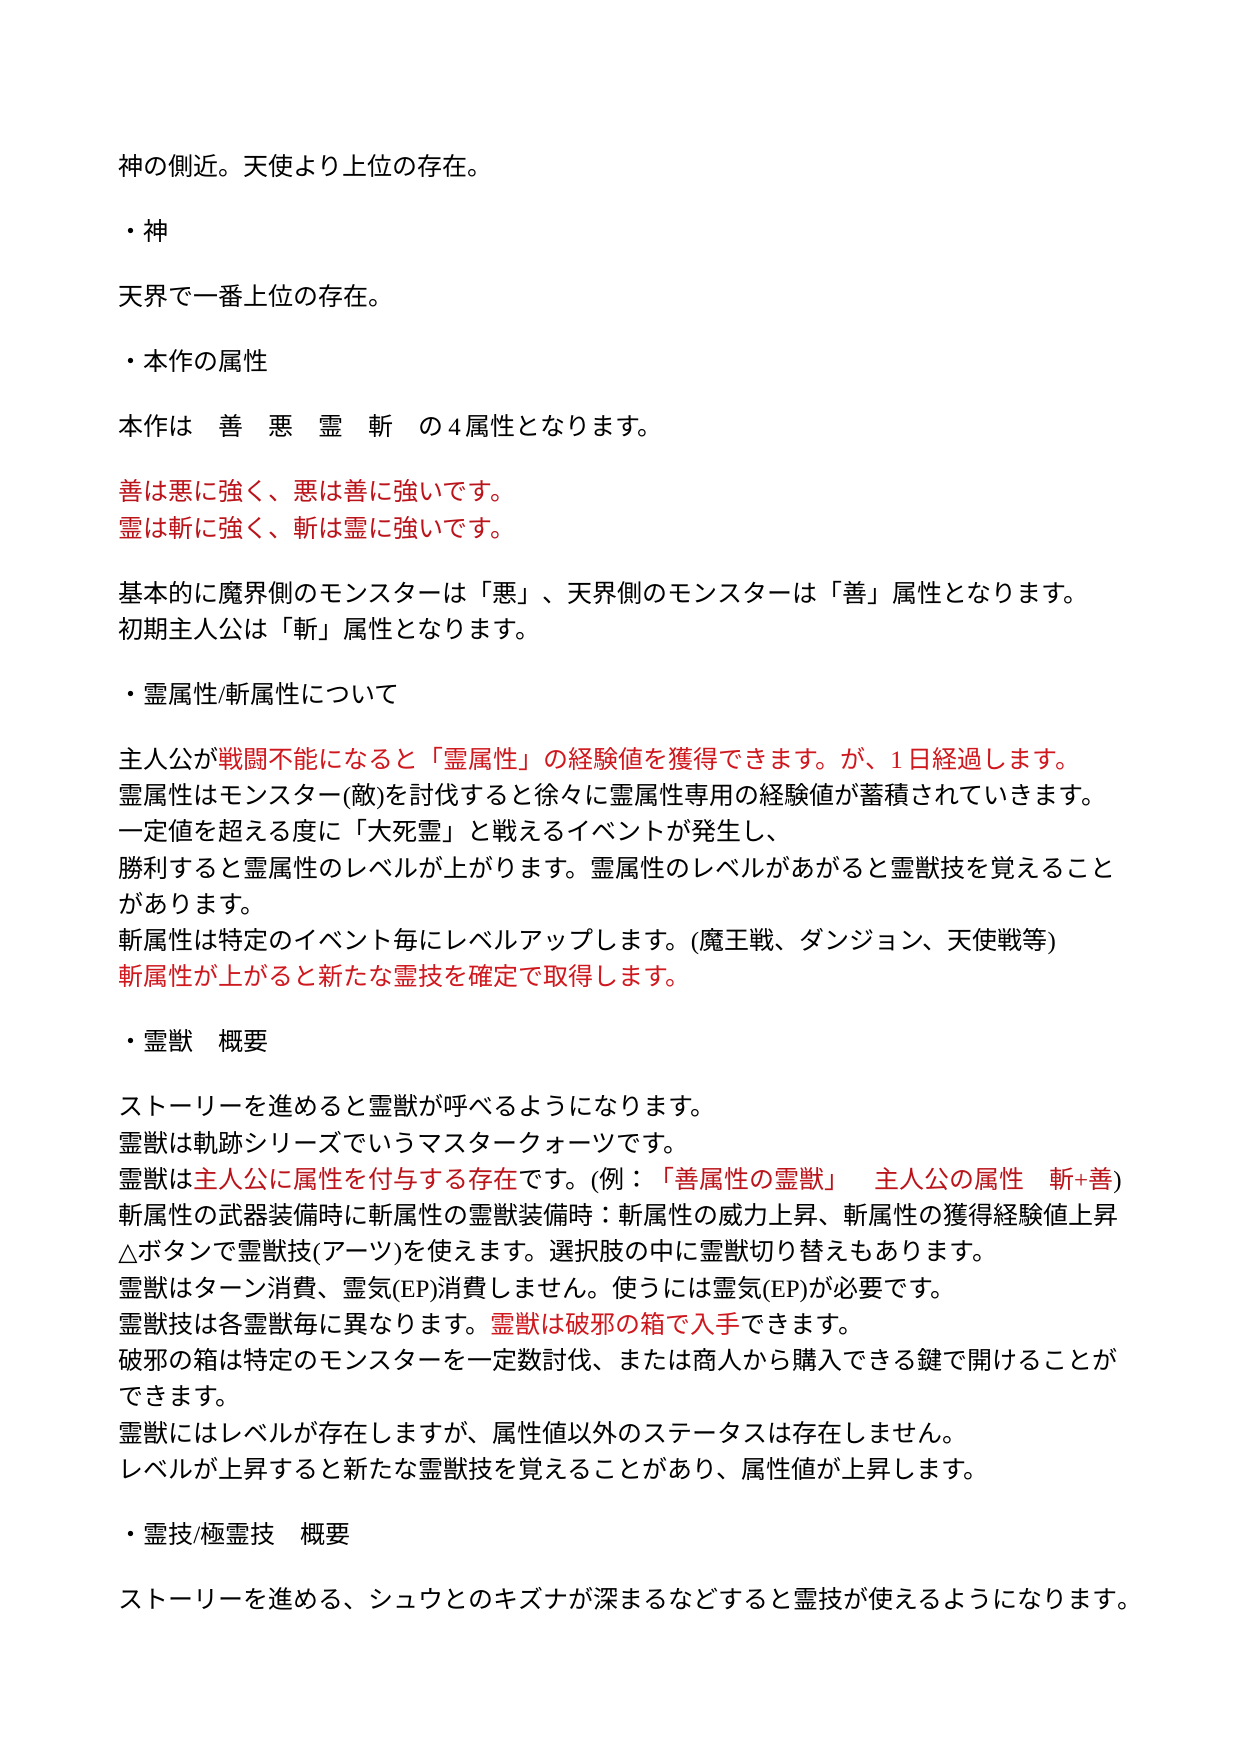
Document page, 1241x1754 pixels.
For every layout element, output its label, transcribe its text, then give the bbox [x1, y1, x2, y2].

text ・霊技/極霊技 概要 [118, 1514, 1122, 1551]
text ストーリーを進めると霊獣が呼べるようになります。 [118, 1087, 1122, 1123]
text レベルが上昇すると新たな霊獣技を覚えることがあり、属性値が上昇します。 [118, 1449, 1122, 1486]
text ストーリーを進める、シュウとのキズナが深まるなどすると霊技が使えるようになります。 [118, 1579, 1122, 1616]
text 基本的に魔界側のモンスターは「悪」、天界側のモンスターは「善」属性となります。 [118, 573, 1122, 609]
text 霊獣にはレベルが存在しますが、属性値以外のステータスは存在しません。 [118, 1413, 1122, 1449]
text 一定値を超える度に「大死霊」と戦えるイベントが発生し、 [118, 812, 1122, 848]
text 破邪の箱は特定のモンスターを一定数討伐、または商人から購入できる鍵で開けることができます。 [118, 1341, 1122, 1413]
text 勝利すると霊属性のレベルが上がります。霊属性のレベルがあがると霊獣技を覚えることがあります。 [118, 848, 1122, 921]
text 斬属性が上がると新たな霊技を確定で取得します。 [118, 957, 1122, 993]
text ・本作の属性 [118, 342, 1122, 378]
text 神の側近。天使より上位の存在。 [118, 147, 1122, 183]
text 斬属性は特定のイベント毎にレベルアップします。(魔王戦、ダンジョン、天使戦等) [118, 921, 1122, 957]
text ・神 [118, 212, 1122, 248]
text 霊は斬に強く、斬は霊に強いです。 [118, 508, 1122, 544]
text 霊獣はターン消費、霊気(EP)消費しません。使うには霊気(EP)が必要です。 [118, 1268, 1122, 1304]
text 霊獣は主人公に属性を付与する存在です。(例：「善属性の霊獣」 主人公の属性 斬+善) [118, 1159, 1122, 1196]
text ・霊獣 概要 [118, 1022, 1122, 1058]
text △ボタンで霊獣技(アーツ)を使えます。選択肢の中に霊獣切り替えもあります。 [118, 1232, 1122, 1268]
text 主人公が戦闘不能になると「霊属性」の経験値を獲得できます。が、1日経過します。 [118, 739, 1122, 776]
text 霊獣は軌跡シリーズでいうマスタークォーツです。 [118, 1123, 1122, 1159]
text 本作は 善 悪 霊 斬 の4属性となります。 [118, 407, 1122, 443]
text 初期主人公は「斬」属性となります。 [118, 609, 1122, 646]
text 斬属性の武器装備時に斬属性の霊獣装備時：斬属性の威力上昇、斬属性の獲得経験値上昇 [118, 1196, 1122, 1232]
text 霊属性はモンスター(敵)を討伐すると徐々に霊属性専用の経験値が蓄積されていきます。 [118, 776, 1122, 812]
text 善は悪に強く、悪は善に強いです。 [118, 472, 1122, 508]
text 天界で一番上位の存在。 [118, 277, 1122, 313]
text 霊獣技は各霊獣毎に異なります。霊獣は破邪の箱で入手できます。 [118, 1304, 1122, 1341]
text ・霊属性/斬属性について [118, 674, 1122, 711]
